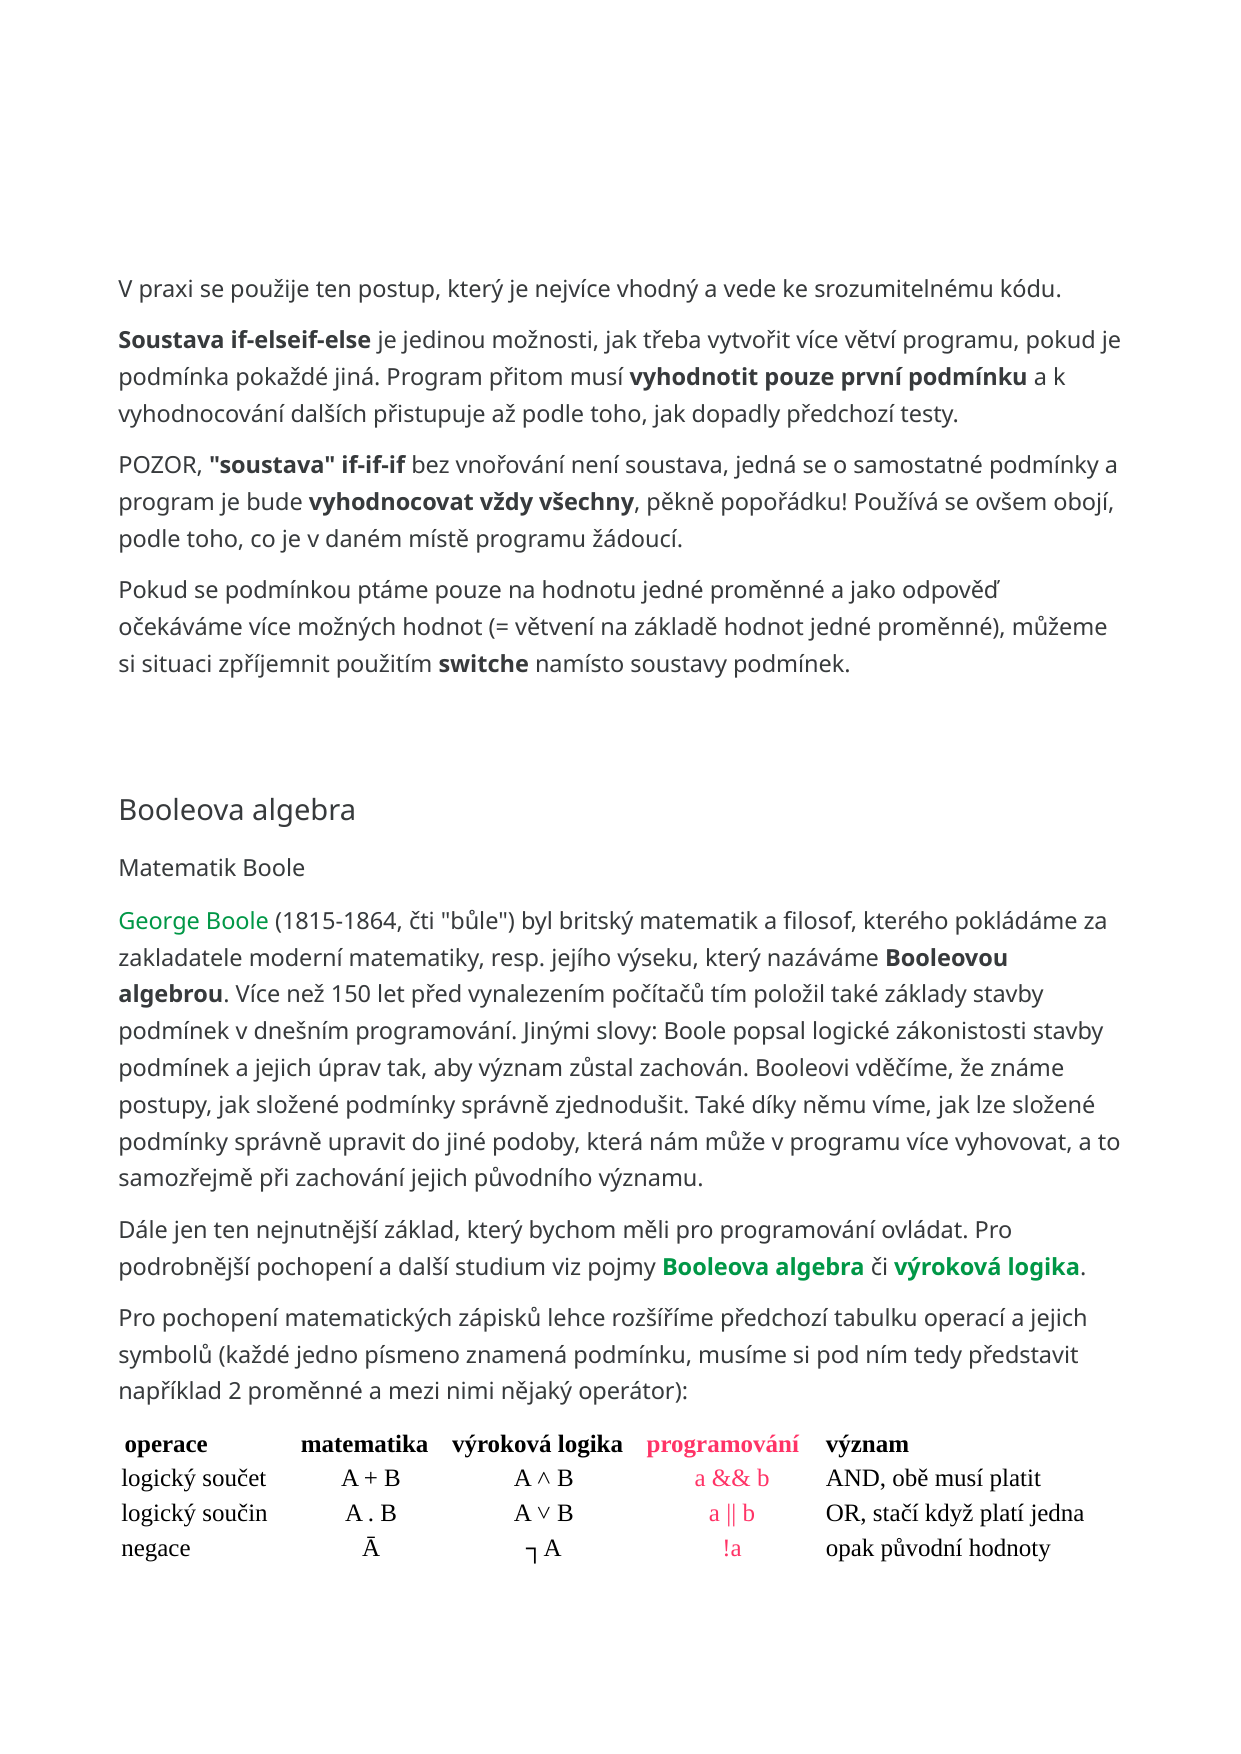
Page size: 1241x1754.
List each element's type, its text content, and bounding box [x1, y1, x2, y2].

text George Boole (1815-1864, čti "bůle") byl britský matematik a filosof, kterého pokládáme za zakladatele moderní matematiky, resp. jejího výseku, který nazáváme Booleovou algebrou. Více než 150 let před vynalezením počítačů tím položil také základy stavby podmínek v dnešním programování. Jinými slovy: Boole popsal logické zákonistosti stavby podmínek a jejich úprav tak, aby význam zůstal zachován. Booleovi vděčíme, že známe postupy, jak složené podmínky správně zjednodušit. Také díky němu víme, jak lze složené podmínky správně upravit do jiné podoby, která nám může v programu více vyhovovat, a to samozřejmě při zachování jejich původního významu. [118, 904, 1122, 1194]
table_cell opak původní hodnoty [823, 1530, 1097, 1564]
text Pokud se podmínkou ptáme pouze na hodnotu jedné proměnné a jako odpověď očekáváme více možných hodnot (= větvení na základě hodnot jedné proměnné), můžeme si situaci zpříjemnit použitím switche namísto soustavy podmínek. [118, 573, 1122, 679]
table_cell AND, obě musí platit [823, 1461, 1097, 1495]
table_header význam [823, 1426, 1097, 1461]
subtitle Matematik Boole [118, 851, 1122, 883]
table_cell logický součin [118, 1495, 295, 1530]
text Pro pochopení matematických zápisků lehce rozšíříme předchozí tabulku operací a jejich symbolů (každé jedno písmeno znamená podmínku, musíme si pod ním tedy představit například 2 proměnné a mezi nimi nějaký operátor): [118, 1301, 1122, 1407]
table_cell a || b [641, 1495, 823, 1530]
text V praxi se použije ten postup, který je nejvíce vhodný a vede ke srozumitelnému kódu. [118, 272, 1122, 304]
table_cell negace [118, 1530, 295, 1564]
table_cell Ā [295, 1530, 446, 1564]
table_header operace [118, 1426, 295, 1461]
table_cell A + B [295, 1461, 446, 1495]
text Dále jen ten nejnutnější základ, který bychom měli pro programování ovládat. Pro podrobnější pochopení a další studium viz pojmy Booleova algebra či výroková logika. [118, 1213, 1122, 1282]
table_cell A ˄ B [446, 1461, 641, 1495]
table_cell A . B [295, 1495, 446, 1530]
table_header výroková logika [446, 1426, 641, 1461]
table_cell !a [641, 1530, 823, 1564]
text Soustava if-elseif-else je jedinou možnosti, jak třeba vytvořit více větví programu, pokud je podmínka pokaždé jiná. Program přitom musí vyhodnotit pouze první podmínku a k vyhodnocování dalších přistupuje až podle toho, jak dopadly předchozí testy. [118, 323, 1122, 429]
text POZOR, "soustava" if-if-if bez vnořování není soustava, jedná se o samostatné podmínky a program je bude vyhodnocovat vždy všechny, pěkně popořádku! Používá se ovšem obojí, podle toho, co je v daném místě programu žádoucí. [118, 448, 1122, 554]
table_cell A ˅ B [446, 1495, 641, 1530]
table_cell ┐A [446, 1530, 641, 1564]
table_header programování [641, 1426, 823, 1461]
table_cell a && b [641, 1461, 823, 1495]
table_cell OR, stačí když platí jedna [823, 1495, 1097, 1530]
table_header matematika [295, 1426, 446, 1461]
table_cell logický součet [118, 1461, 295, 1495]
subtitle Booleova algebra [118, 789, 1122, 829]
